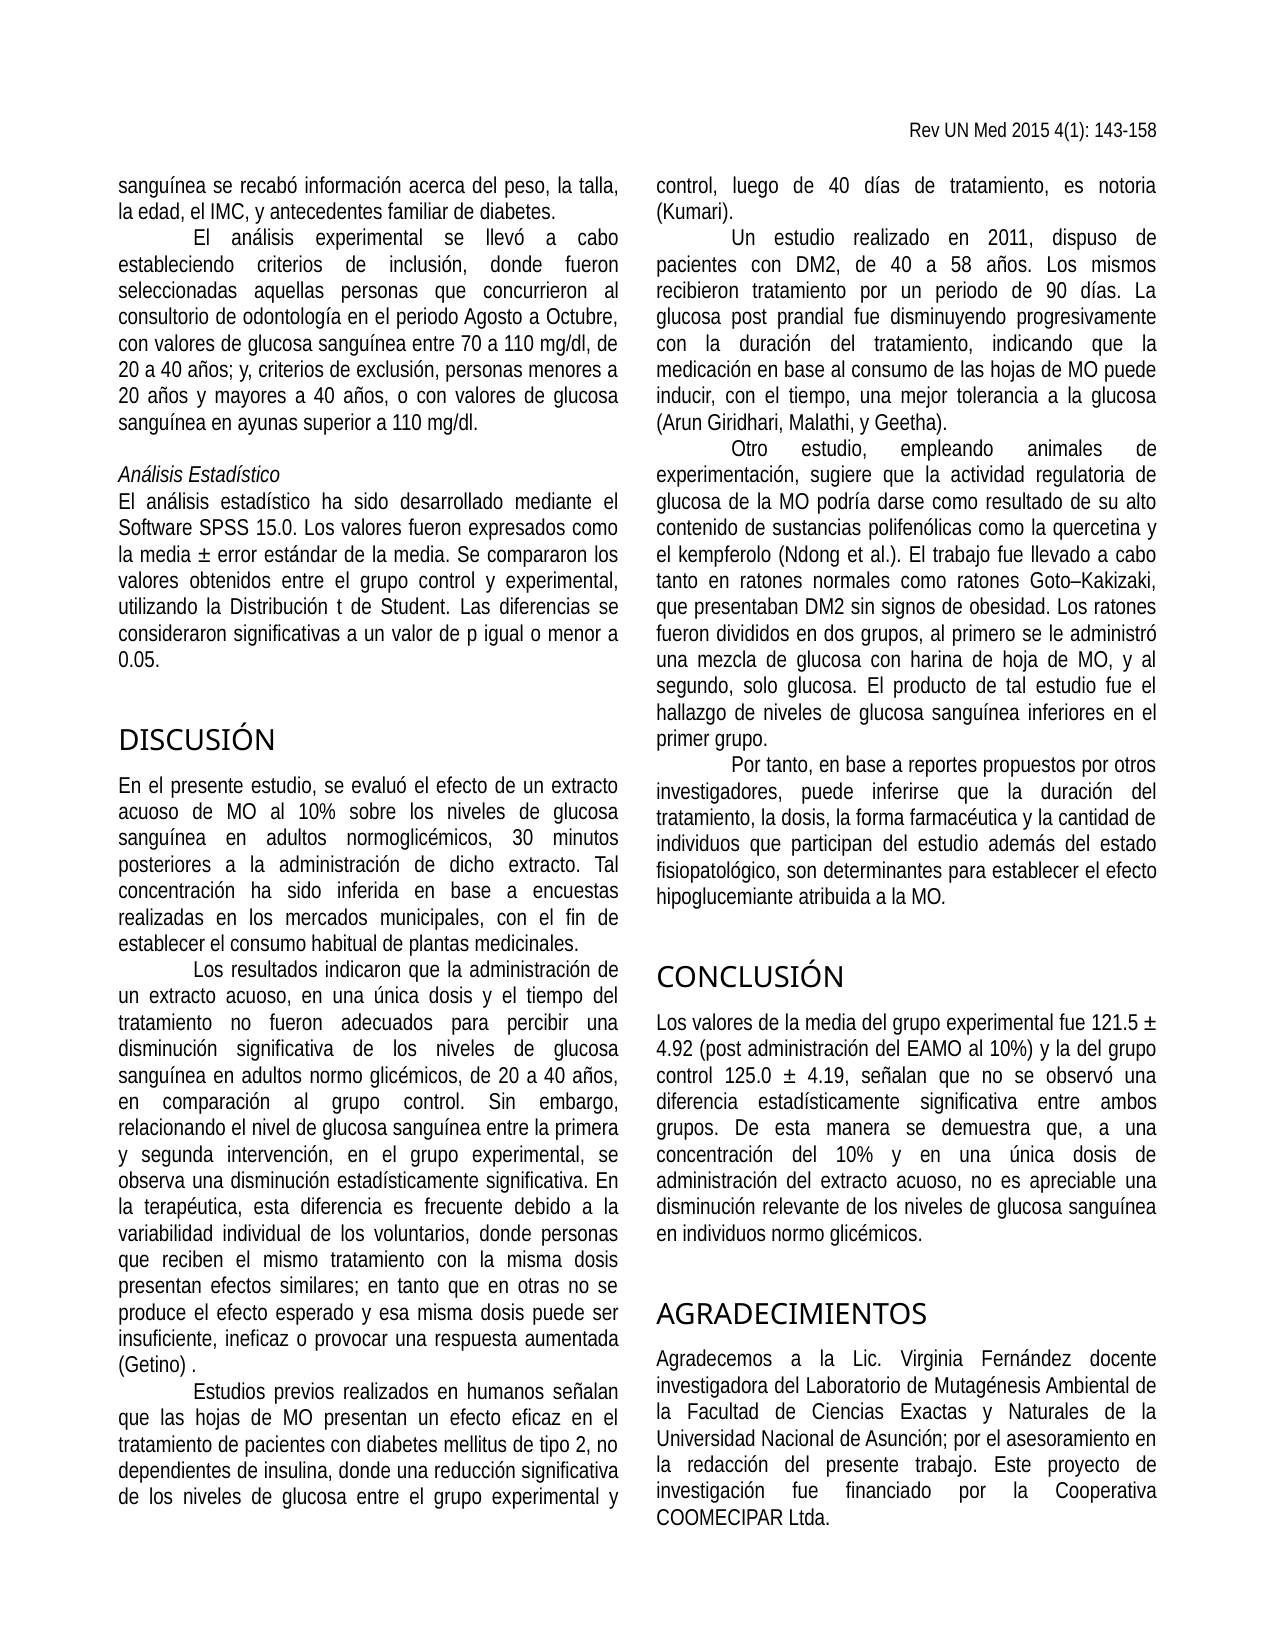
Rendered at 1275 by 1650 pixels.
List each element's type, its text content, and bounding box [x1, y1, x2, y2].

subtitle AGRADECIMIENTOS [656, 1293, 1157, 1333]
subtitle CONCLUSIÓN [656, 957, 1157, 996]
text Otro estudio, empleando animales de experimentación, sugiere que la actividad regulatoria de glucosa de la MO podría darse como resultado de su alto contenido de sustancias polifenólicas como la quercetina y el kempferolo (Ndong et al.). El trabajo fue llevado a cabo tanto en ratones normales como ratones Goto–Kakizaki, que presentaban DM2 sin signos de obesidad. Los ratones fueron divididos en dos grupos, al primero se le administró una mezcla de glucosa con harina de hoja de MO, y al segundo, solo glucosa. El producto de tal estudio fue el hallazgo de niveles de glucosa sanguínea inferiores en el primer grupo. [656, 435, 1157, 751]
text sanguínea se recabó información acerca del peso, la talla, la edad, el IMC, y antecedentes familiar de diabetes. [118, 172, 619, 224]
text Análisis Estadístico [118, 461, 619, 488]
text El análisis experimental se llevó a cabo estableciendo criterios de inclusión, donde fueron seleccionadas aquellas personas que concurrieron al consultorio de odontología en el periodo Agosto a Octubre, con valores de glucosa sanguínea entre 70 a 110 mg/dl, de 20 a 40 años; y, criterios de exclusión, personas menores a 20 años y mayores a 40 años, o con valores de glucosa sanguínea en ayunas superior a 110 mg/dl. [118, 224, 619, 435]
text En el presente estudio, se evaluó el efecto de un extracto acuoso de MO al 10% sobre los niveles de glucosa sanguínea en adultos normoglicémicos, 30 minutos posteriores a la administración de dicho extracto. Tal concentración ha sido inferida en base a encuestas realizadas en los mercados municipales, con el fin de establecer el consumo habitual de plantas medicinales. [118, 772, 619, 956]
text Estudios previos realizados en humanos señalan que las hojas de MO presentan un efecto eficaz en el tratamiento de pacientes con diabetes mellitus de tipo 2, no dependientes de insulina, donde una reducción significativa de los niveles de glucosa entre el grupo experimental y [118, 1378, 619, 1509]
text El análisis estadístico ha sido desarrollado mediante el Software SPSS 15.0. Los valores fueron expresados como la media ± error estándar de la media. Se compararon los valores obtenidos entre el grupo control y experimental, utilizando la Distribución t de Student. Las diferencias se consideraron significativas a un valor de p igual o menor a 0.05. [118, 488, 619, 672]
subtitle DISCUSIÓN [118, 719, 619, 759]
text Por tanto, en base a reportes propuestos por otros investigadores, puede inferirse que la duración del tratamiento, la dosis, la forma farmacéutica y la cantidad de individuos que participan del estudio además del estado fisiopatológico, son determinantes para establecer el efecto hipoglucemiante atribuida a la MO. [656, 751, 1157, 909]
text Los resultados indicaron que la administración de un extracto acuoso, en una única dosis y el tiempo del tratamiento no fueron adecuados para percibir una disminución significativa de los niveles de glucosa sanguínea en adultos normo glicémicos, de 20 a 40 años, en comparación al grupo control. Sin embargo, relacionando el nivel de glucosa sanguínea entre la primera y segunda intervención, en el grupo experimental, se observa una disminución estadísticamente significativa. En la terapéutica, esta diferencia es frecuente debido a la variabilidad individual de los voluntarios, donde personas que reciben el mismo tratamiento con la misma dosis presentan efectos similares; en tanto que en otras no se produce el efecto esperado y esa misma dosis puede ser insuficiente, ineficaz o provocar una respuesta aumentada (Getino) . [118, 956, 619, 1378]
text control, luego de 40 días de tratamiento, es notoria (Kumari). [656, 172, 1157, 224]
text Un estudio realizado en 2011, dispuso de pacientes con DM2, de 40 a 58 años. Los mismos recibieron tratamiento por un periodo de 90 días. La glucosa post prandial fue disminuyendo progresivamente con la duración del tratamiento, indicando que la medicación en base al consumo de las hojas de MO puede inducir, con el tiempo, una mejor tolerancia a la glucosa (Arun Giridhari, Malathi, y Geetha). [656, 224, 1157, 435]
text Agradecemos a la Lic. Virginia Fernández docente investigadora del Laboratorio de Mutagénesis Ambiental de la Facultad de Ciencias Exactas y Naturales de la Universidad Nacional de Asunción; por el asesoramiento en la redacción del presente trabajo. Este proyecto de investigación fue financiado por la Cooperativa COOMECIPAR Ltda. [656, 1345, 1157, 1530]
text Los valores de la media del grupo experimental fue 121.5 ± 4.92 (post administración del EAMO al 10%) y la del grupo control 125.0 ± 4.19, señalan que no se observó una diferencia estadísticamente significativa entre ambos grupos. De esta manera se demuestra que, a una concentración del 10% y en una única dosis de administración del extracto acuoso, no es apreciable una disminución relevante de los niveles de glucosa sanguínea en individuos normo glicémicos. [656, 1009, 1157, 1246]
